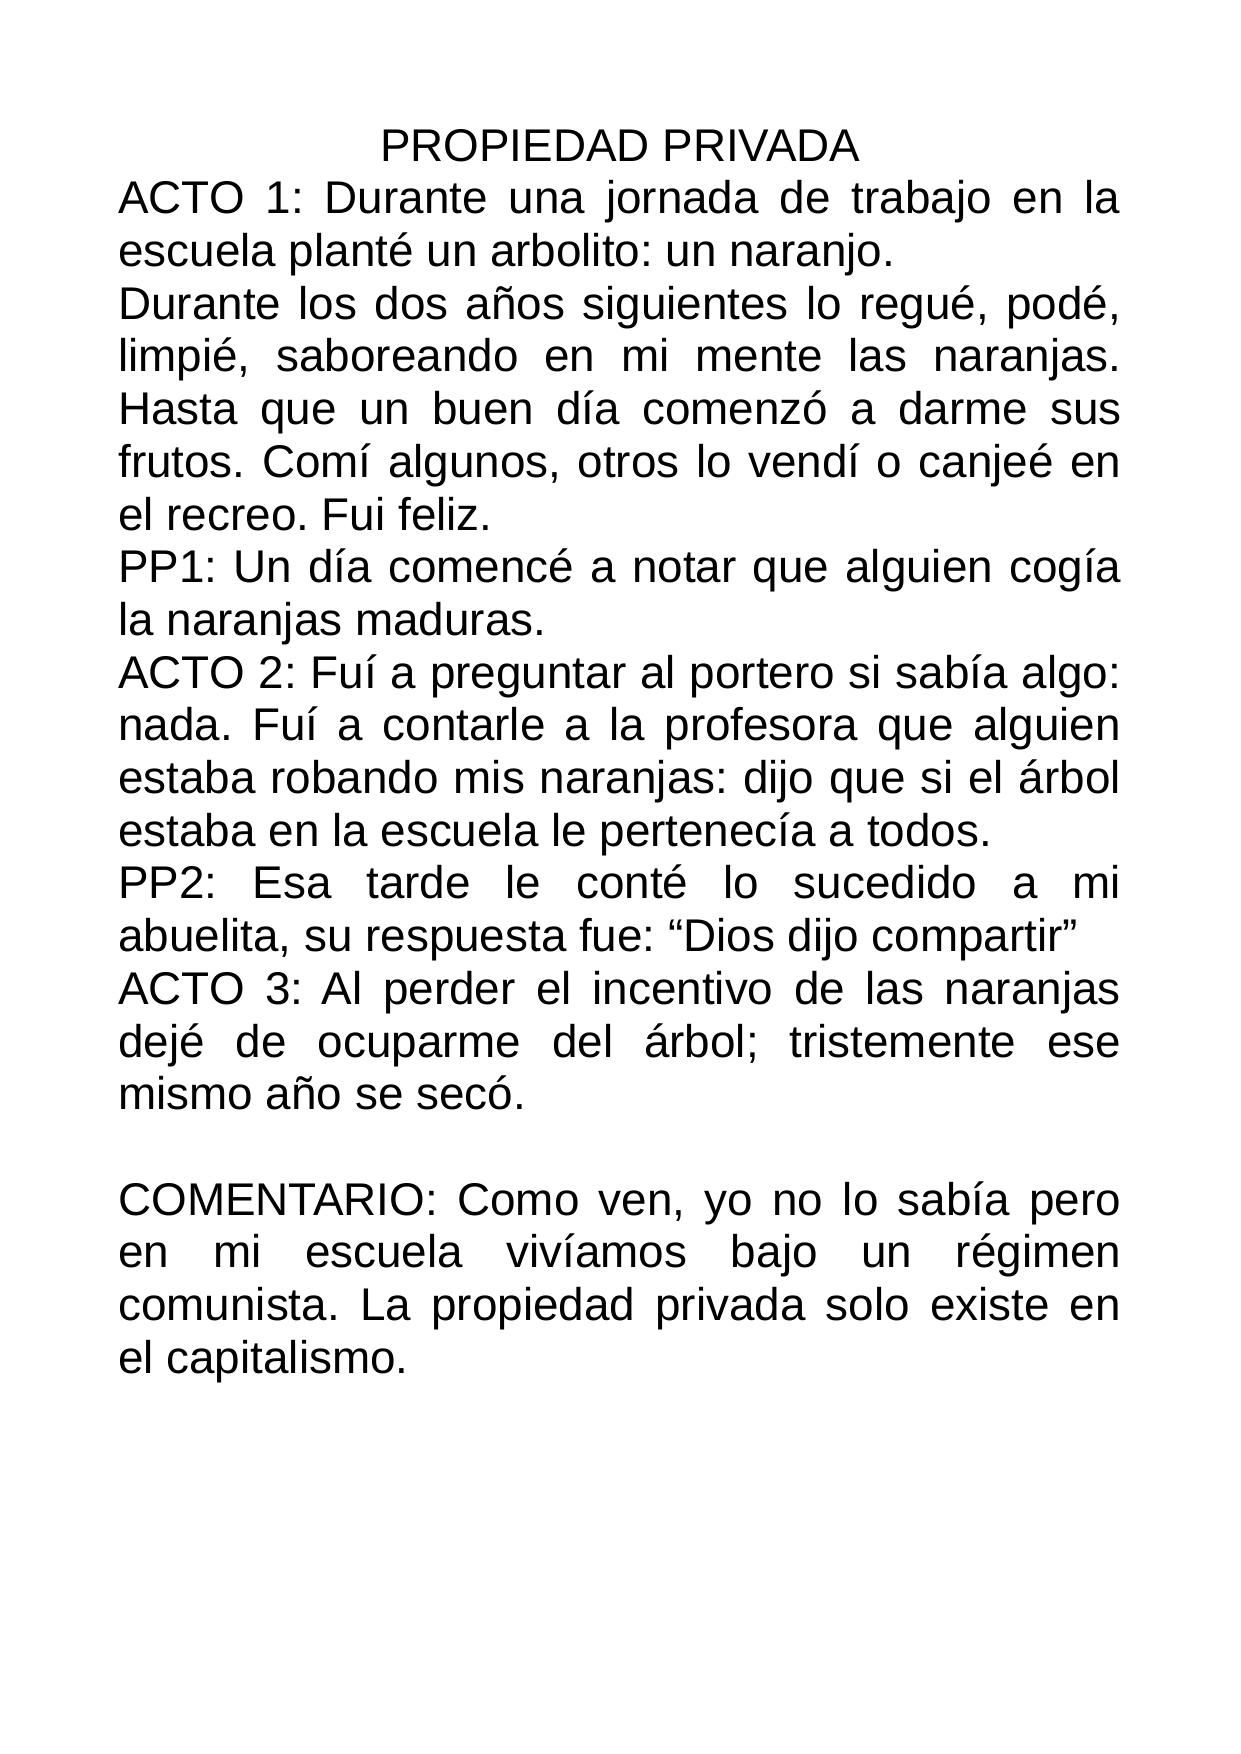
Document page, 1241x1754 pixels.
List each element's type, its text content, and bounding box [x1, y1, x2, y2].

text COMENTARIO: Como ven, yo no lo sabía pero en mi escuela vivíamos bajo un régimen comunista. La propiedad privada solo existe en el capitalismo. [118, 1172, 1122, 1383]
text PROPIEDAD PRIVADA [118, 118, 1122, 171]
text ACTO 1: Durante una jornada de trabajo en la escuela planté un arbolito: un naranjo. [118, 171, 1122, 276]
text Durante los dos años siguientes lo regué, podé, limpié, saboreando en mi mente las naranjas. Hasta que un buen día comenzó a darme sus frutos. Comí algunos, otros lo vendí o canjeé en el recreo. Fui feliz. [118, 276, 1122, 540]
text PP1: Un día comencé a notar que alguien cogía la naranjas maduras. [118, 540, 1122, 645]
text PP2: Esa tarde le conté lo sucedido a mi abuelita, su respuesta fue: “Dios dijo compartir” [118, 856, 1122, 961]
text ACTO 2: Fuí a preguntar al portero si sabía algo: nada. Fuí a contarle a la profesora que alguien estaba robando mis naranjas: dijo que si el árbol estaba en la escuela le pertenecía a todos. [118, 645, 1122, 856]
text ACTO 3: Al perder el incentivo de las naranjas dejé de ocuparme del árbol; tristemente ese mismo año se secó. [118, 961, 1122, 1119]
